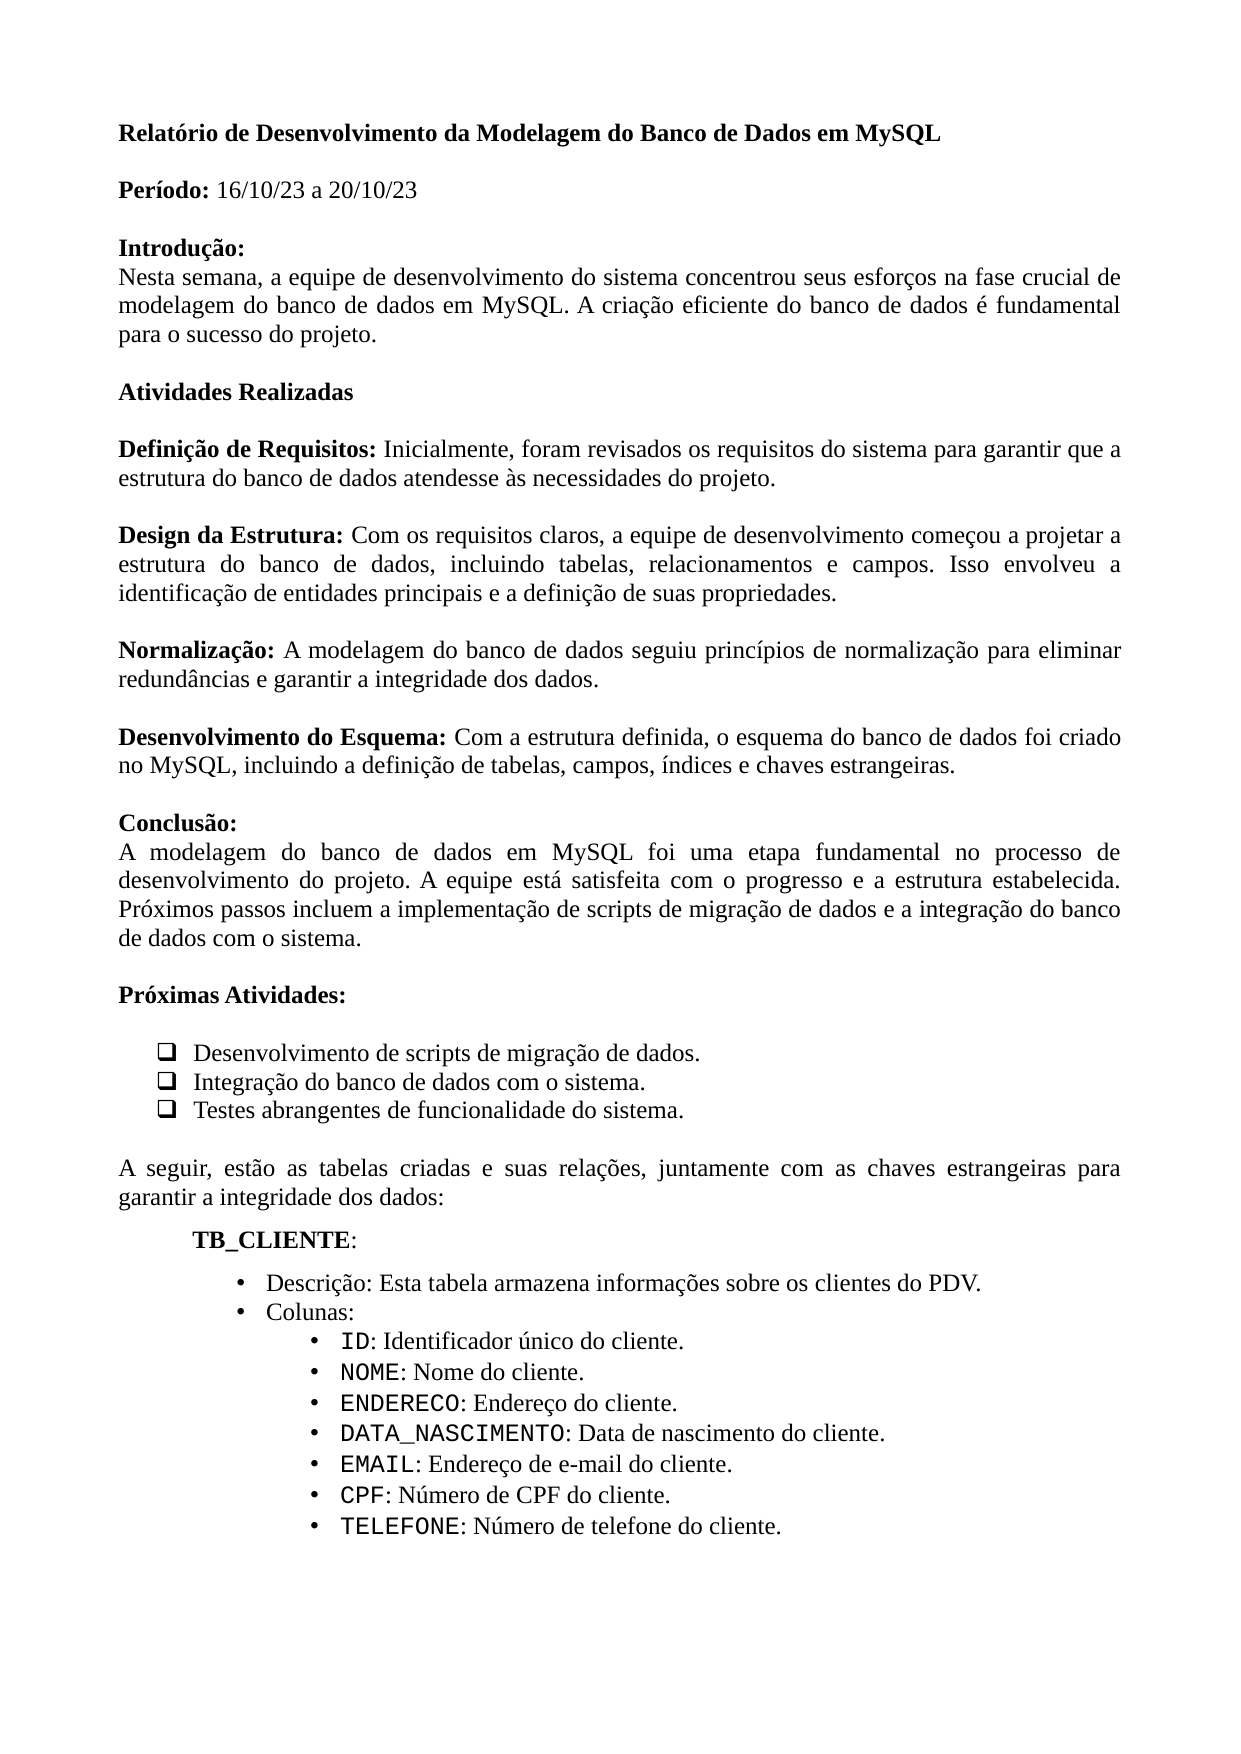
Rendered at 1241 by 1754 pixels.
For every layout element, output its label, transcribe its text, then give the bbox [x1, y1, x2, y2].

list Descrição: Esta tabela armazena informações sobre os clientes do PDV. [236, 1268, 1122, 1297]
text Atividades Realizadas [118, 377, 1122, 406]
text Design da Estrutura: Com os requisitos claros, a equipe de desenvolvimento começou a projetar a estrutura do banco de dados, incluindo tabelas, relacionamentos e campos. Isso envolveu a identificação de entidades principais e a definição de suas propriedades. [118, 521, 1122, 607]
text A seguir, estão as tabelas criadas e suas relações, juntamente com as chaves estrangeiras para garantir a integridade dos dados: [118, 1153, 1122, 1211]
list Integração do banco de dados com o sistema. [156, 1067, 1122, 1096]
text Próximas Atividades: [118, 981, 1122, 1009]
text Introdução: [118, 233, 1122, 262]
list TB_CLIENTE: [162, 1225, 1122, 1254]
list Testes abrangentes de funcionalidade do sistema. [156, 1096, 1122, 1124]
text Nesta semana, a equipe de desenvolvimento do sistema concentrou seus esforços na fase crucial de modelagem do banco de dados em MySQL. A criação eficiente do banco de dados é fundamental para o sucesso do projeto. [118, 262, 1122, 348]
text Normalização: A modelagem do banco de dados seguiu princípios de normalização para eliminar redundâncias e garantir a integridade dos dados. [118, 636, 1122, 693]
list NOME: Nome do cliente. [310, 1357, 1122, 1388]
text A modelagem do banco de dados em MySQL foi uma etapa fundamental no processo de desenvolvimento do projeto. A equipe está satisfeita com o progresso e a estrutura estabelecida. Próximos passos incluem a implementação de scripts de migração de dados e a integração do banco de dados com o sistema. [118, 837, 1122, 952]
list TELEFONE: Número de telefone do cliente. [310, 1511, 1122, 1542]
text Relatório de Desenvolvimento da Modelagem do Banco de Dados em MySQL [118, 118, 1122, 147]
text Desenvolvimento do Esquema: Com a estrutura definida, o esquema do banco de dados foi criado no MySQL, incluindo a definição de tabelas, campos, índices e chaves estrangeiras. [118, 722, 1122, 779]
list ENDERECO: Endereço do cliente. [310, 1388, 1122, 1418]
list Colunas: [236, 1297, 1122, 1326]
text Conclusão: [118, 808, 1122, 837]
list Desenvolvimento de scripts de migração de dados. [156, 1038, 1122, 1067]
list DATA_NASCIMENTO: Data de nascimento do cliente. [310, 1418, 1122, 1449]
list EMAIL: Endereço de e-mail do cliente. [310, 1449, 1122, 1480]
list CPF: Número de CPF do cliente. [310, 1480, 1122, 1511]
list ID: Identificador único do cliente. [310, 1326, 1122, 1357]
text Período: 16/10/23 a 20/10/23 [118, 176, 1122, 204]
text Definição de Requisitos: Inicialmente, foram revisados os requisitos do sistema para garantir que a estrutura do banco de dados atendesse às necessidades do projeto. [118, 434, 1122, 492]
